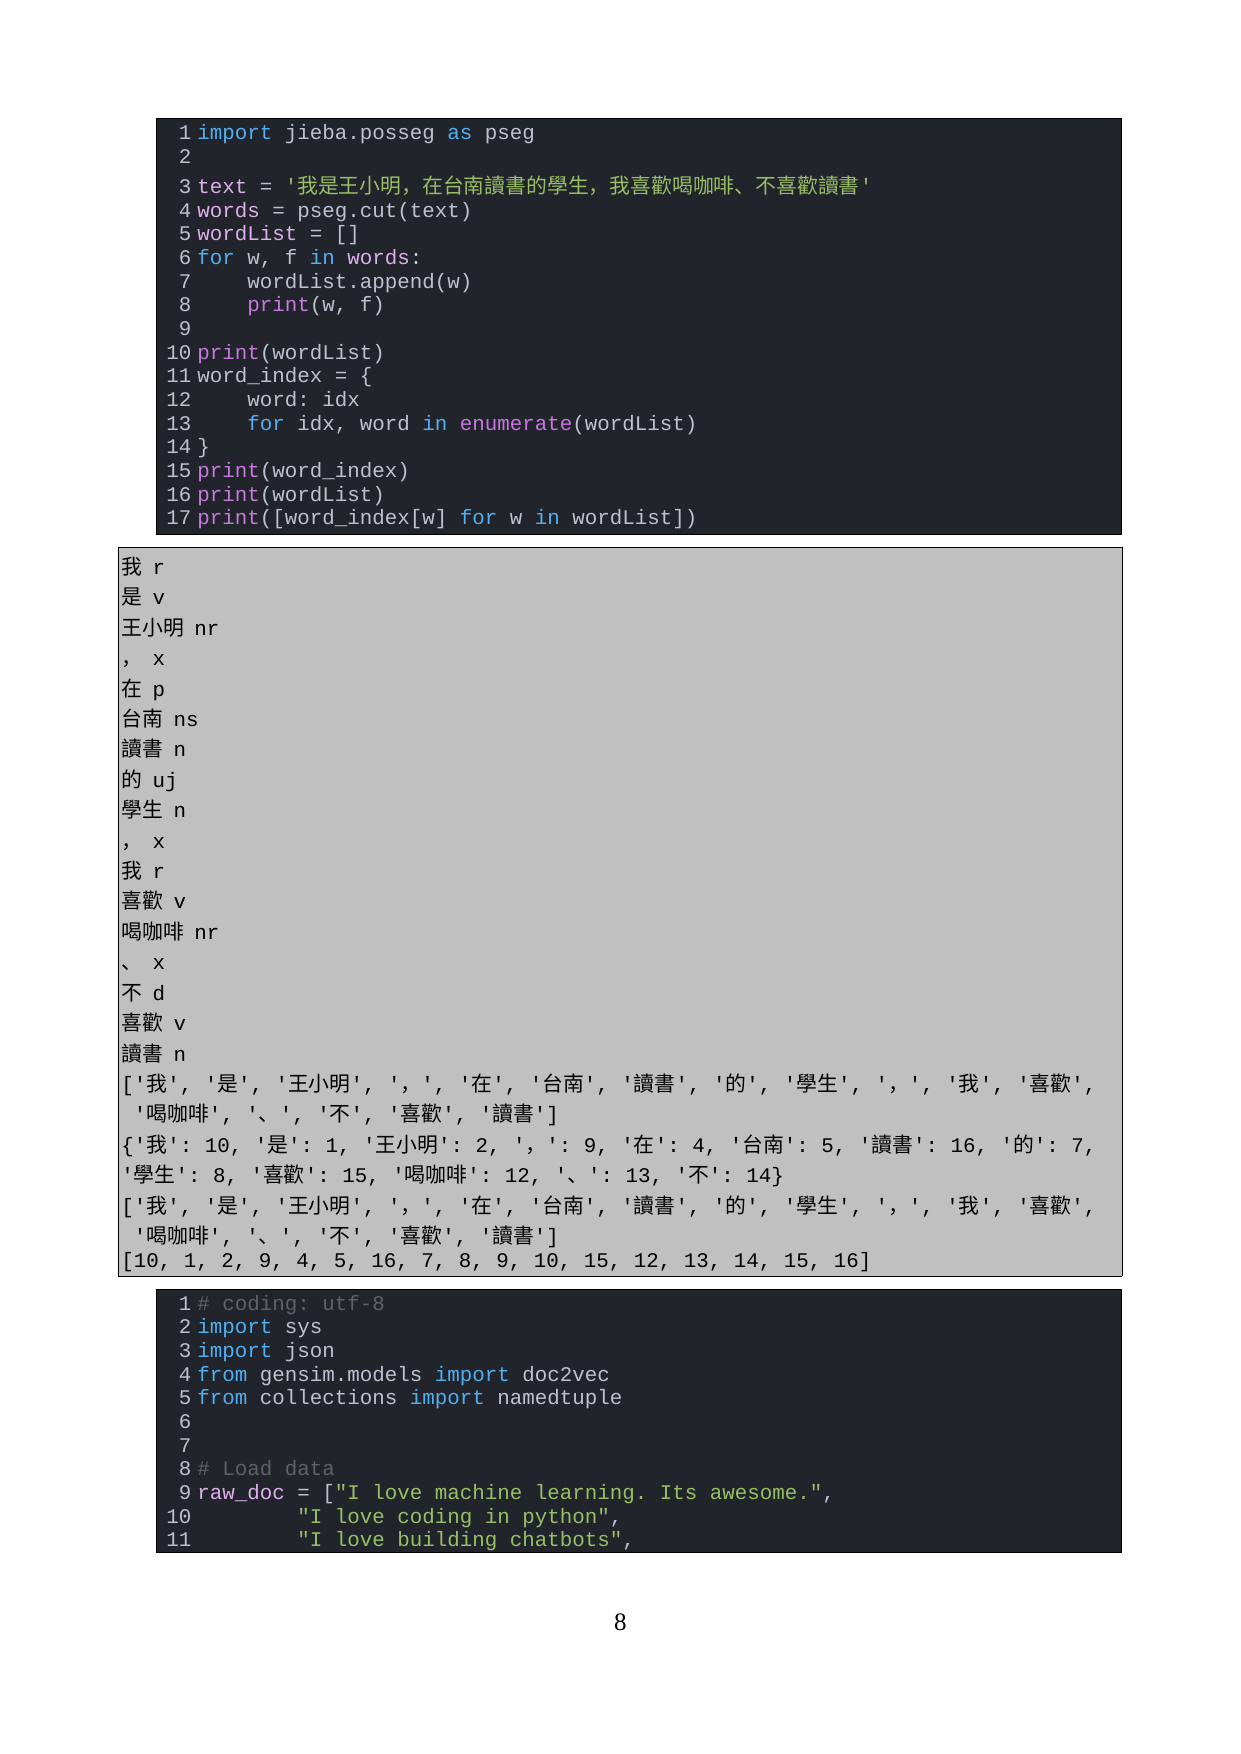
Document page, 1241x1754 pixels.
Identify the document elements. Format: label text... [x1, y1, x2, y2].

list print(w, f) [157, 290, 1121, 314]
list import jieba.posseg as pseg [157, 119, 1121, 142]
text 喝咖啡 nr [119, 912, 1122, 943]
list # coding: utf-8 [157, 1290, 1121, 1312]
list text = '我是王小明，在台南讀書的學生，我喜歡喝咖啡、不喜歡讀書' [157, 165, 1121, 196]
list import sys [157, 1312, 1121, 1336]
list print(word_index) [157, 456, 1121, 479]
list words = pseg.cut(text) [157, 196, 1121, 219]
text 喜歡 v [119, 882, 1122, 912]
text 我 r [119, 851, 1122, 882]
list from collections import namedtuple [157, 1383, 1121, 1407]
text 不 d [119, 973, 1122, 1003]
text ， x [119, 821, 1122, 851]
text {'我': 10, '是': 1, '王小明': 2, '，': 9, '在': 4, '台南': 5, '讀書': 16, '的': 7, '學生': 8, '喜歡': 15, '喝咖啡': 12, '、': 13, '不': 14} [119, 1125, 1122, 1186]
text [10, 1, 2, 9, 4, 5, 16, 7, 8, 9, 10, 15, 12, 13, 14, 15, 16] [119, 1247, 1122, 1276]
text 、 x [119, 943, 1122, 973]
list "I love coding in python", [157, 1502, 1121, 1525]
list import json [157, 1336, 1121, 1360]
list # Load data [157, 1454, 1121, 1478]
text ['我', '是', '王小明', '，', '在', '台南', '讀書', '的', '學生', '，', '我', '喜歡', '喝咖啡', '、', '不', '喜歡', '讀書'] [119, 1064, 1122, 1125]
text 我 r [119, 548, 1122, 578]
list from gensim.models import doc2vec [157, 1360, 1121, 1383]
list word_index = { [157, 361, 1121, 385]
list word: idx [157, 385, 1121, 409]
list raw_doc = ["I love machine learning. Its awesome.", [157, 1478, 1121, 1502]
list print(wordList) [157, 479, 1121, 503]
text 學生 n [119, 791, 1122, 821]
list for w, f in words: [157, 243, 1121, 267]
text 讀書 n [119, 730, 1122, 760]
text 在 p [119, 669, 1122, 699]
text ， x [119, 638, 1122, 669]
list "I love building chatbots", [157, 1525, 1121, 1552]
text 讀書 n [119, 1034, 1122, 1064]
text 喜歡 v [119, 1003, 1122, 1034]
list for idx, word in enumerate(wordList) [157, 409, 1121, 432]
text 的 uj [119, 760, 1122, 791]
list } [157, 432, 1121, 456]
text ['我', '是', '王小明', '，', '在', '台南', '讀書', '的', '學生', '，', '我', '喜歡', '喝咖啡', '、', '不', '喜歡', '讀書'] [119, 1186, 1122, 1247]
list wordList.append(w) [157, 267, 1121, 290]
text 是 v [119, 578, 1122, 608]
text 王小明 nr [119, 608, 1122, 638]
text 台南 ns [119, 699, 1122, 730]
list print(wordList) [157, 338, 1121, 361]
list wordList = [] [157, 219, 1121, 243]
list print([word_index[w] for w in wordList]) [157, 503, 1121, 534]
